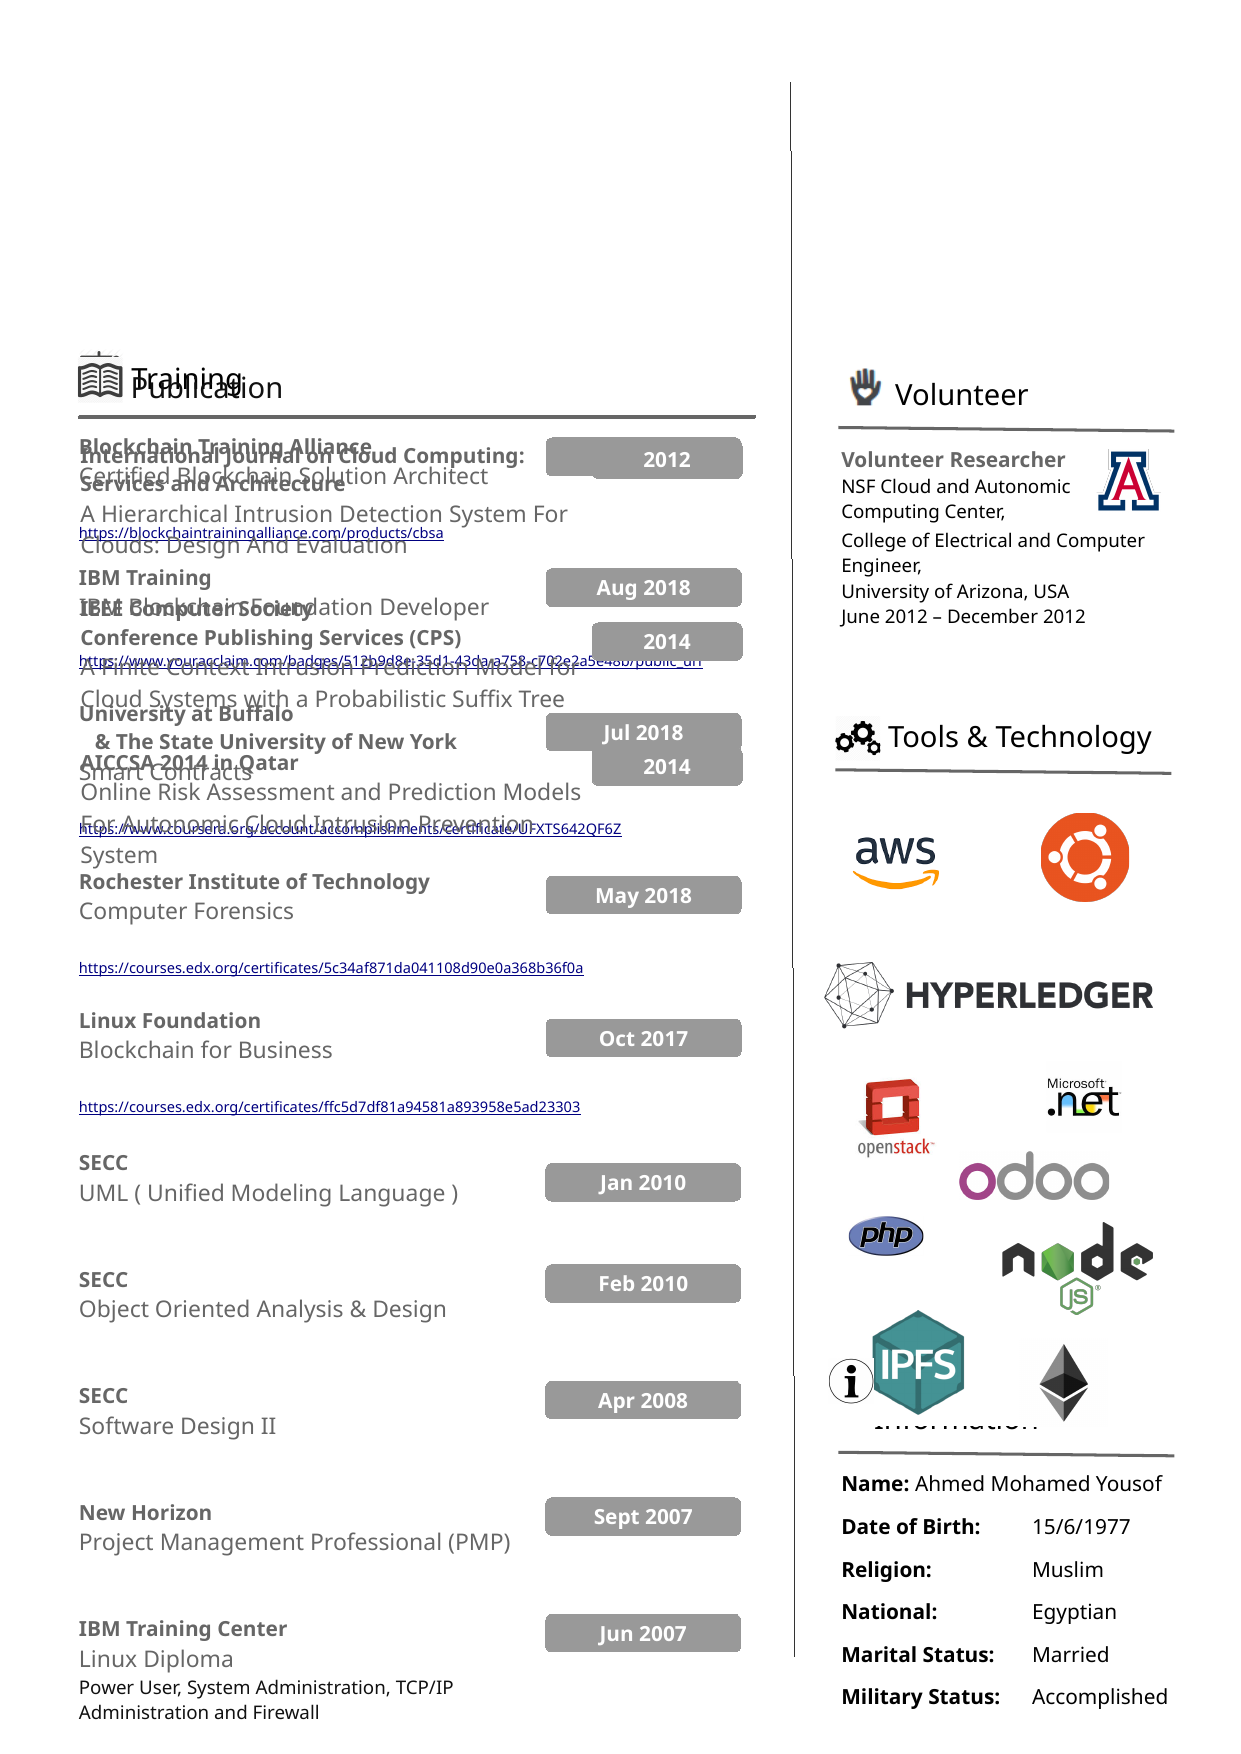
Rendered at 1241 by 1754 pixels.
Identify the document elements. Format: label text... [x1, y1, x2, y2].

text [810, 716, 835, 756]
picture [1096, 449, 1161, 513]
picture [836, 793, 963, 920]
text [740, 748, 758, 776]
text Training [51, 358, 77, 398]
picture [842, 364, 888, 410]
picture [77, 348, 124, 403]
picture [1019, 1338, 1108, 1427]
text Certified Blockchain Solution Architect [580, 460, 756, 492]
text Military Status: Accomplished [841, 1682, 1173, 1711]
text University at Buffalo [608, 699, 756, 727]
picture [828, 1310, 971, 1415]
text Online Risk Assessment and Prediction Models For Autonomic Cloud Intrusion Prevention System [80, 776, 599, 870]
text Volunteer Researcher NSF Cloud and Autonomic Computing Center, [841, 445, 1173, 527]
text & The State University of New York [79, 727, 546, 756]
picture [1041, 813, 1130, 902]
text Smart Contracts [599, 776, 756, 787]
text Religion: Muslim [841, 1555, 1173, 1583]
text IBM Blockchain Foundation Developer [79, 591, 546, 599]
text International Journal on Cloud Computing: Services and Architecture [80, 441, 580, 498]
text Name: Ahmed Mohamed Yousof [841, 1469, 1173, 1498]
text [738, 1381, 756, 1410]
picture [835, 716, 881, 761]
text Volunteer [813, 374, 1173, 413]
picture [848, 1216, 924, 1256]
text College of Electrical and Computer Engineer, [841, 527, 1173, 578]
text A Finite Context Intrusion Prediction Model for Cloud Systems with a Probabilistic Suffix Tree [80, 651, 608, 714]
text Training [124, 358, 616, 367]
text [739, 1498, 756, 1526]
text National: Egyptian [841, 1597, 1173, 1626]
text Object Oriented Analysis & Design [79, 1293, 756, 1324]
picture [822, 958, 1155, 1031]
text https://courses.edx.org/certificates/ffc5d7df81a94581a893958e5ad23303 [79, 1097, 756, 1117]
text Marital Status: Married [841, 1640, 1173, 1668]
text IEEE Computer Society [80, 594, 758, 623]
text SECC [79, 1265, 548, 1293]
text Rochester Institute of Technology [79, 867, 756, 895]
text Software Design II [79, 1410, 756, 1441]
picture [839, 1061, 953, 1175]
text IBM Training Center [79, 1614, 549, 1643]
picture [1002, 1222, 1153, 1315]
text New Horizon [79, 1498, 548, 1526]
text Project Management Professional (PMP) [79, 1526, 756, 1557]
text Blockchain Training Alliance [79, 432, 756, 460]
text Tools & Technology [881, 716, 1170, 756]
text https://blockchaintrainingalliance.com/products/cbsa [636, 523, 756, 543]
text [739, 1265, 756, 1293]
picture [959, 1151, 1110, 1200]
text https://www.coursera.org/account/accomplishments/certificate/UFXTS642QF6Z [599, 818, 756, 838]
text University at Buffalo [79, 699, 547, 727]
text Date of Birth: 15/6/1977 [841, 1512, 1173, 1541]
text Blockchain for Business [79, 1034, 756, 1066]
text UML ( Unified Modeling Language ) [79, 1177, 756, 1208]
text https://www.youracclaim.com/badges/512b9d8e-35d1-43da-a758-c702e2a5e48b/public_url [608, 651, 756, 671]
text [738, 1614, 756, 1643]
text University of Arizona, USA [841, 578, 1173, 604]
text Conference Publishing Services (CPS) [80, 623, 594, 651]
text June 2012 – December 2012 [841, 604, 1173, 629]
text https://courses.edx.org/certificates/5c34af871da041108d90e0a368b36f0a [79, 958, 756, 978]
picture [1046, 1061, 1122, 1133]
text Power User, System Administration, TCP/IP Administration and Firewall [79, 1674, 531, 1725]
text Computer Forensics [79, 895, 756, 926]
text Publication [52, 367, 758, 407]
text Personal Information [813, 1359, 1173, 1438]
text A Hierarchical Intrusion Detection System For Clouds: Design And Evaluation [80, 498, 636, 560]
text SECC [79, 1381, 549, 1410]
text AICCSA 2014 in Qatar [80, 748, 594, 776]
text Linux Diploma [79, 1643, 756, 1674]
text IBM Training [79, 563, 756, 591]
text Linux Foundation [79, 1006, 756, 1034]
text SECC [79, 1148, 756, 1177]
